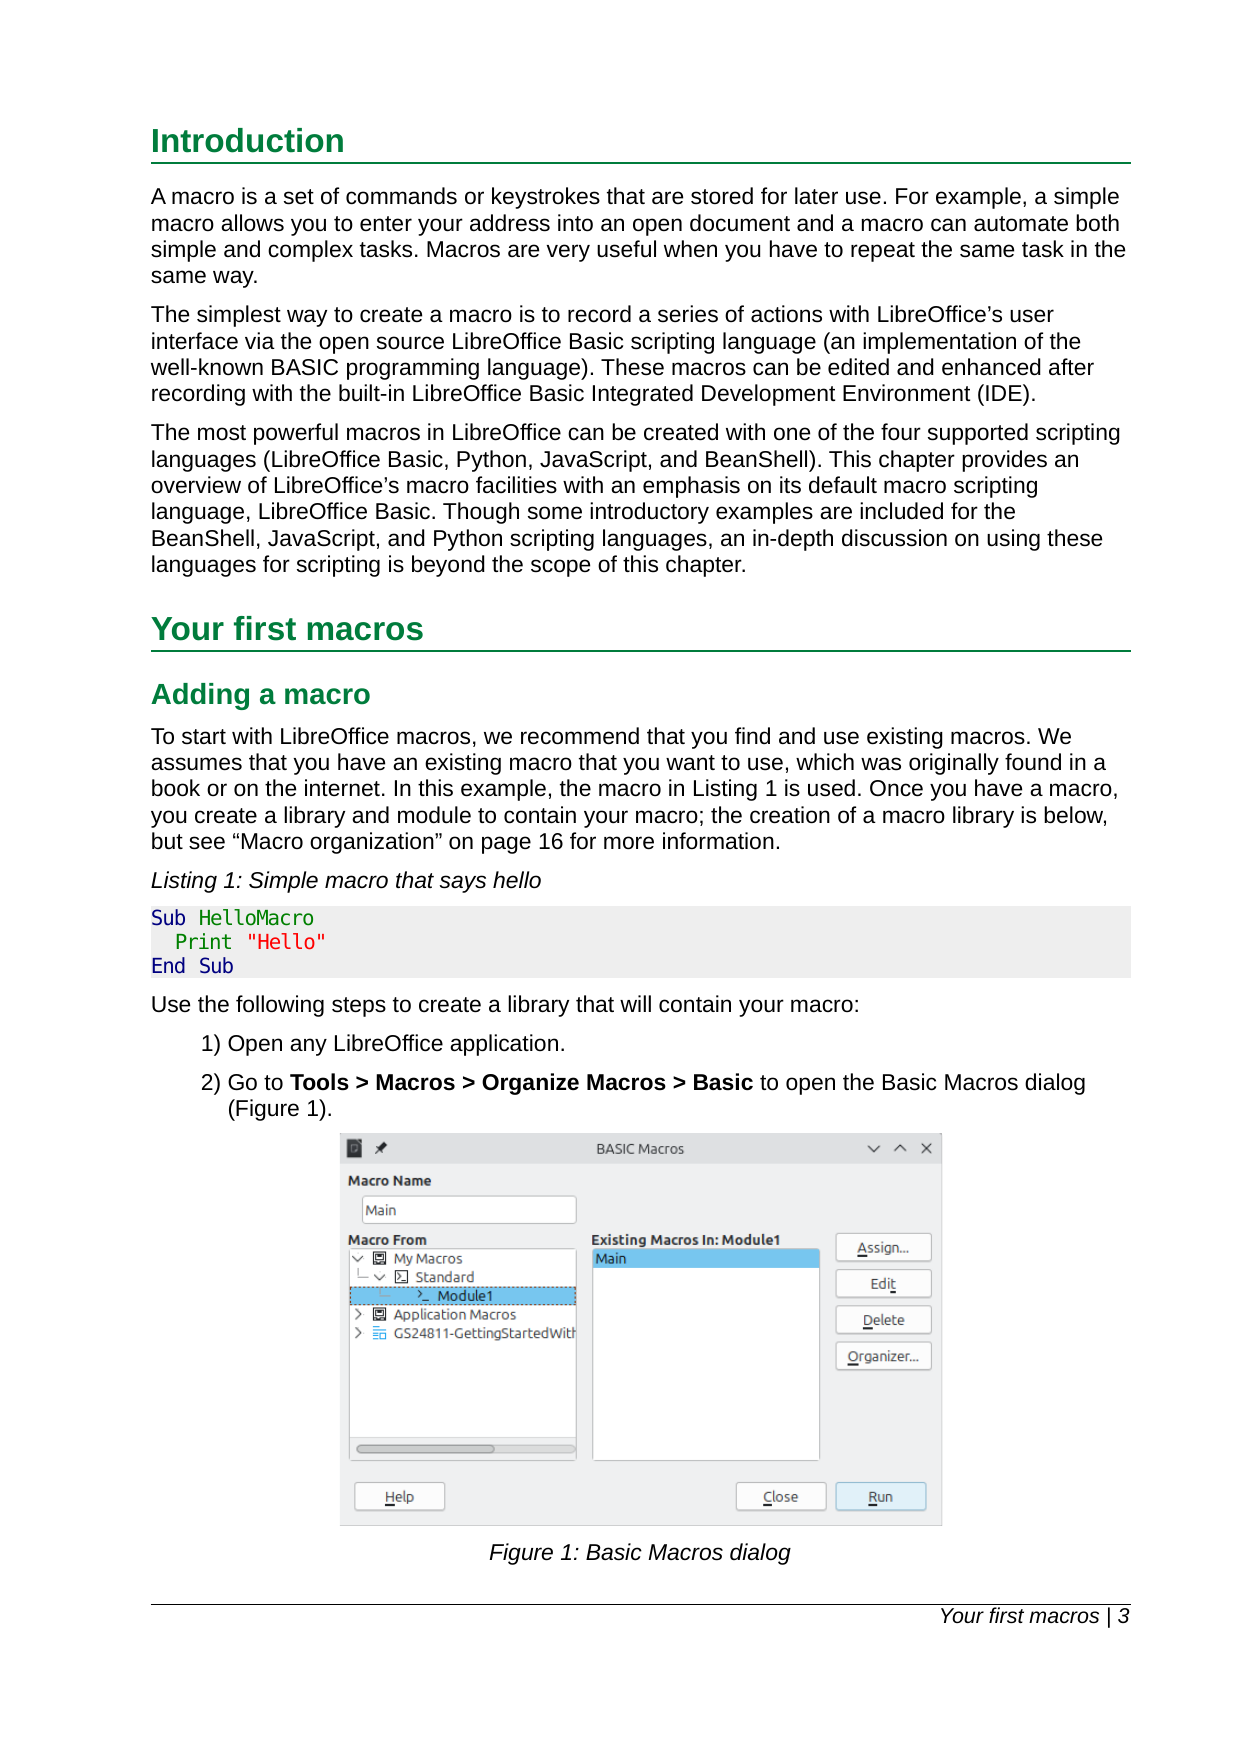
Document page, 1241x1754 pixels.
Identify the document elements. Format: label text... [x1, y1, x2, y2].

subtitle Introduction [151, 121, 1131, 162]
picture [339, 1133, 943, 1527]
list Go to Tools > Macros > Organize Macros > Basic to open the Basic Macros dialog (Figure 1). [227, 1069, 1131, 1121]
text To start with LibreOffice macros, we recommend that you find and use existing macros. We assumes that you have an existing macro that you want to use, which was originally found in a book or on the internet. In this example, the macro in Listing 1 is used. Once you have a macro, you create a library and module to contain your macro; the creation of a macro library is below, but see “Macro organization” on page 16 for more information. [151, 723, 1131, 854]
list Open any LibreOffice application. [227, 1030, 1131, 1056]
text Sub HelloMacro [316, 906, 1131, 930]
subtitle Adding a macro [151, 677, 1131, 710]
text End Sub [235, 954, 1131, 978]
list Use the following steps to create a library that will contain your macro: [151, 991, 1131, 1017]
text Figure 1: Basic Macros dialog [339, 1539, 942, 1565]
text The simplest way to create a macro is to record a series of actions with LibreOffice’s user interface via the open source LibreOffice Basic scripting language (an implementation of the well-known BASIC programming language). These macros can be edited and enhanced after recording with the built-in LibreOffice Basic Integrated Development Environment (IDE). [151, 301, 1131, 407]
text A macro is a set of commands or keystrokes that are stored for later use. For example, a simple macro allows you to enter your address into an open document and a macro can automate both simple and complex tasks. Macros are very useful when you have to repeat the same task in the same way. [151, 183, 1131, 289]
text Print "Hello" [328, 930, 1131, 954]
subtitle Your first macros [151, 608, 1131, 650]
text The most powerful macros in LibreOffice can be created with one of the four supported scripting languages (LibreOffice Basic, Python, JavaScript, and BeanShell). This chapter provides an overview of LibreOffice’s macro facilities with an emphasis on its default macro scripting language, LibreOffice Basic. Though some introductory examples are included for the BeanShell, JavaScript, and Python scripting languages, an in-depth discussion on using these languages for scripting is beyond the scope of this chapter. [151, 419, 1131, 577]
text Listing 1: Simple macro that says hello [151, 867, 1131, 893]
